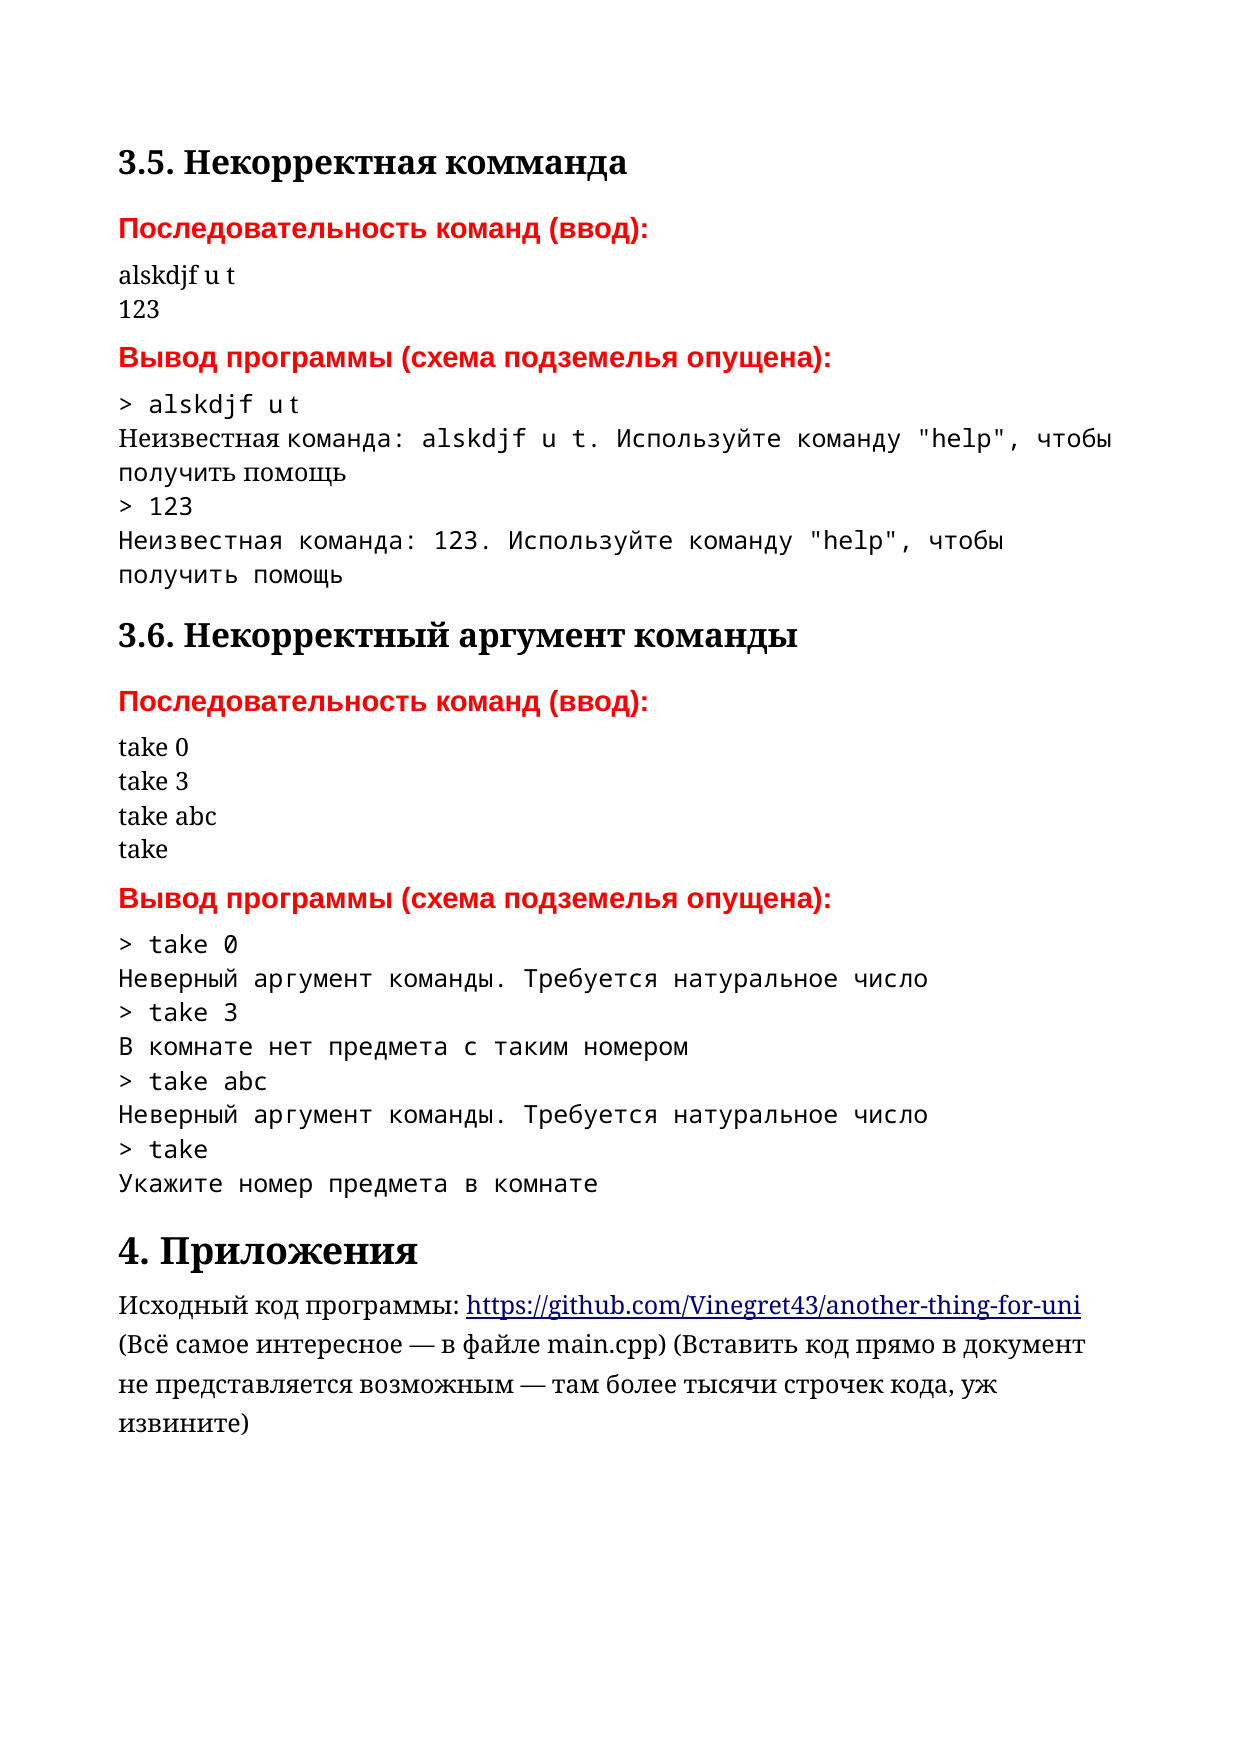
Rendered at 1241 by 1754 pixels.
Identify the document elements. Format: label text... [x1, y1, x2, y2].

text Исходный код программы: https://github.com/Vinegret43/another-thing-for-uni (Всё самое интересное — в файле main.cpp) (Вставить код прямо в документ не представляется возможным — там более тысячи строчек кода, уж извините) [118, 1288, 1122, 1439]
text take [118, 832, 1122, 866]
text take 3 [118, 764, 1122, 798]
text alskdjf u t [118, 257, 1122, 292]
subtitle 3.6. Некорректный аргумент команды [118, 611, 1122, 657]
text > 123 Неизвестная команда: 123. Используйте команду "help", чтобы получить помощь [118, 488, 1122, 591]
text take abc [118, 798, 1122, 832]
subtitle Вывод программы (схема подземелья опущена): [118, 340, 1122, 374]
subtitle 4. Приложения [118, 1224, 1122, 1275]
text take 0 [118, 730, 1122, 764]
subtitle Последовательность команд (ввод): [118, 684, 1122, 717]
subtitle Вывод программы (схема подземелья опущена): [118, 881, 1122, 914]
text > alskdjf u t Неизвестная команда: alskdjf u t. Используйте команду "help", чтобы получить помощь [118, 386, 1122, 488]
subtitle Последовательность команд (ввод): [118, 211, 1122, 245]
text 123 [118, 292, 1122, 326]
subtitle 3.5. Некорректная комманда [118, 139, 1122, 184]
text > take 0 Неверный аргумент команды. Требуется натуральное число > take 3 В комнате нет предмета с таким номером > take abc Неверный аргумент команды. Требуется натуральное число > take Укажите номер предмета в комнате [118, 927, 1122, 1199]
